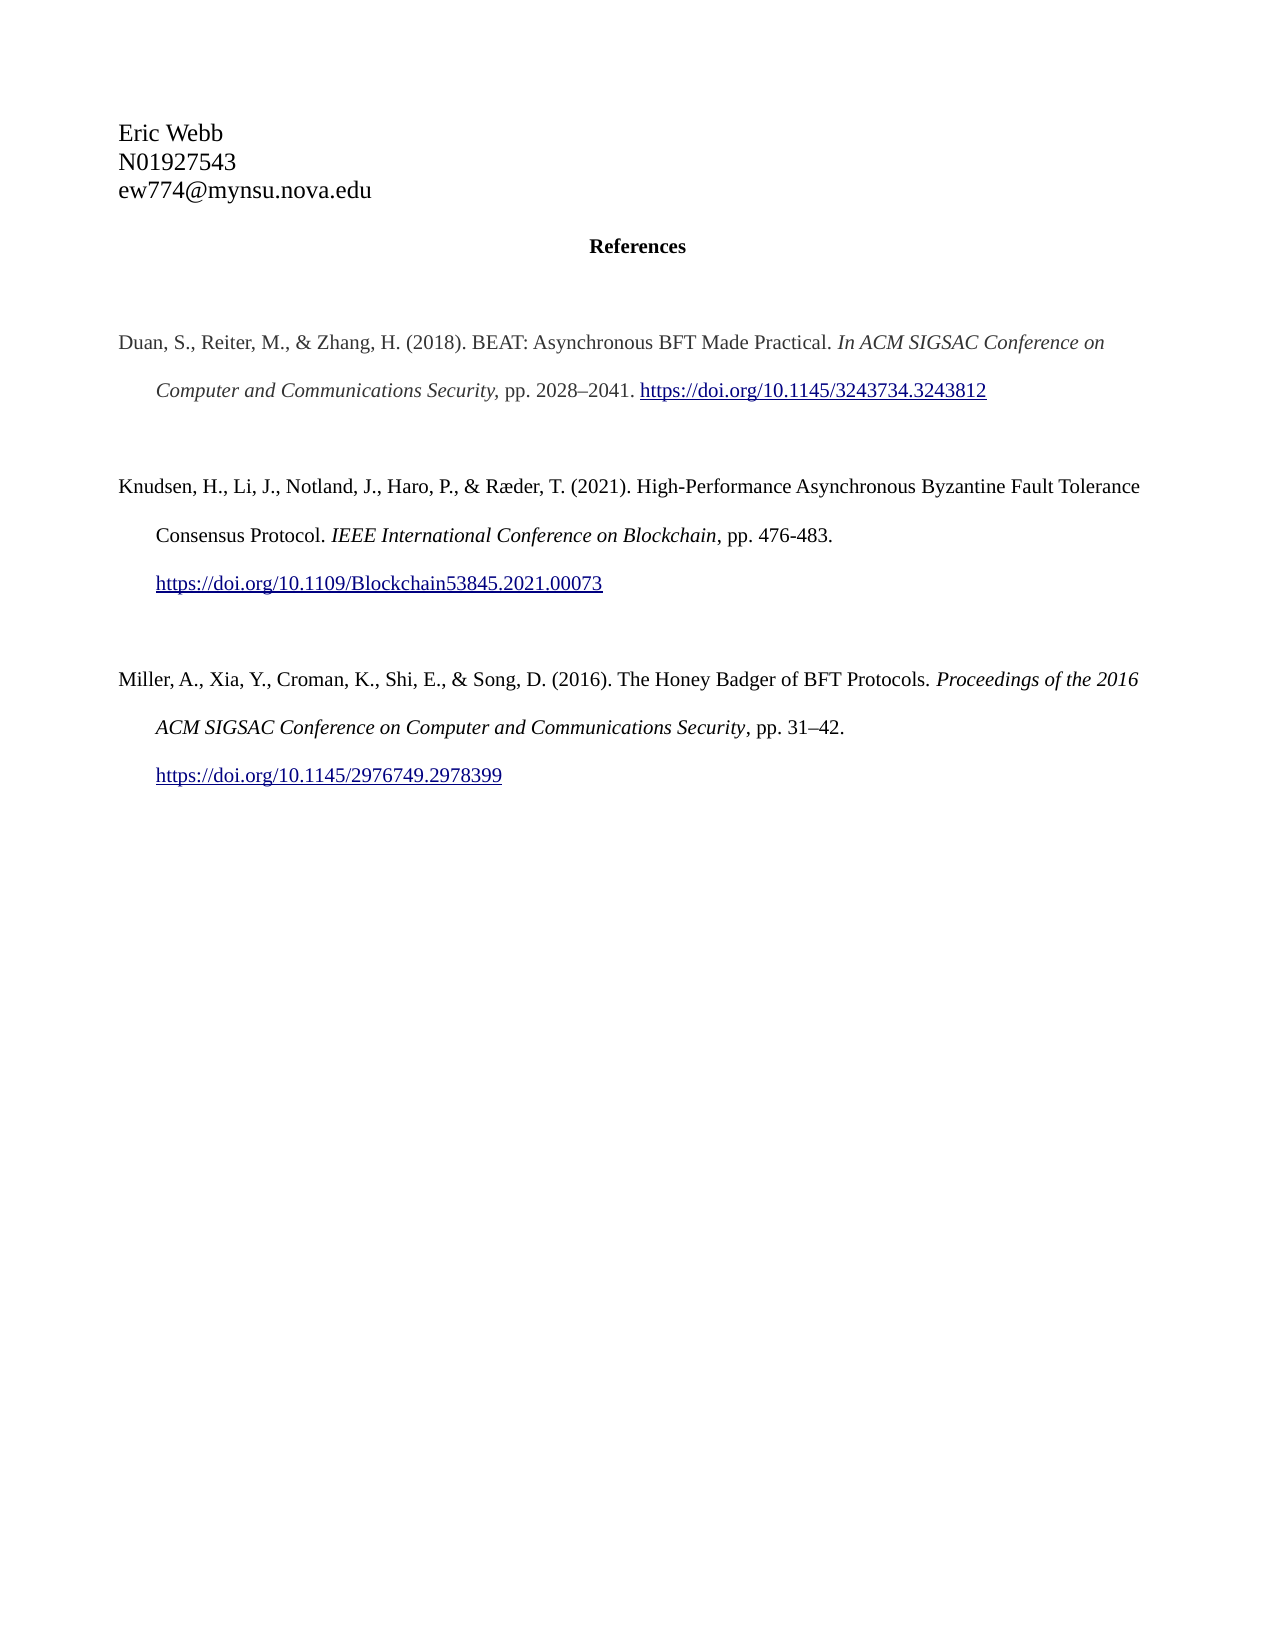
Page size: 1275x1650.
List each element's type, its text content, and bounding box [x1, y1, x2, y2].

text Duan, S., Reiter, M., & Zhang, H. (2018). BEAT: Asynchronous BFT Made Practical. In ACM SIGSAC Conference on Computer and Communications Security, pp. 2028–2041. https://doi.org/10.1145/3243734.3243812 [118, 330, 1157, 402]
subtitle References [118, 234, 1157, 258]
text Knudsen, H., Li, J., Notland, J., Haro, P., & Ræder, T. (2021). High-Performance Asynchronous Byzantine Fault Tolerance Consensus Protocol. IEEE International Conference on Blockchain, pp. 476-483. https://doi.org/10.1109/Blockchain53845.2021.00073 [118, 474, 1157, 595]
text Miller, A., Xia, Y., Croman, K., Shi, E., & Song, D. (2016). The Honey Badger of BFT Protocols. Proceedings of the 2016 ACM SIGSAC Conference on Computer and Communications Security, pp. 31–42. https://doi.org/10.1145/2976749.2978399 [118, 667, 1157, 787]
